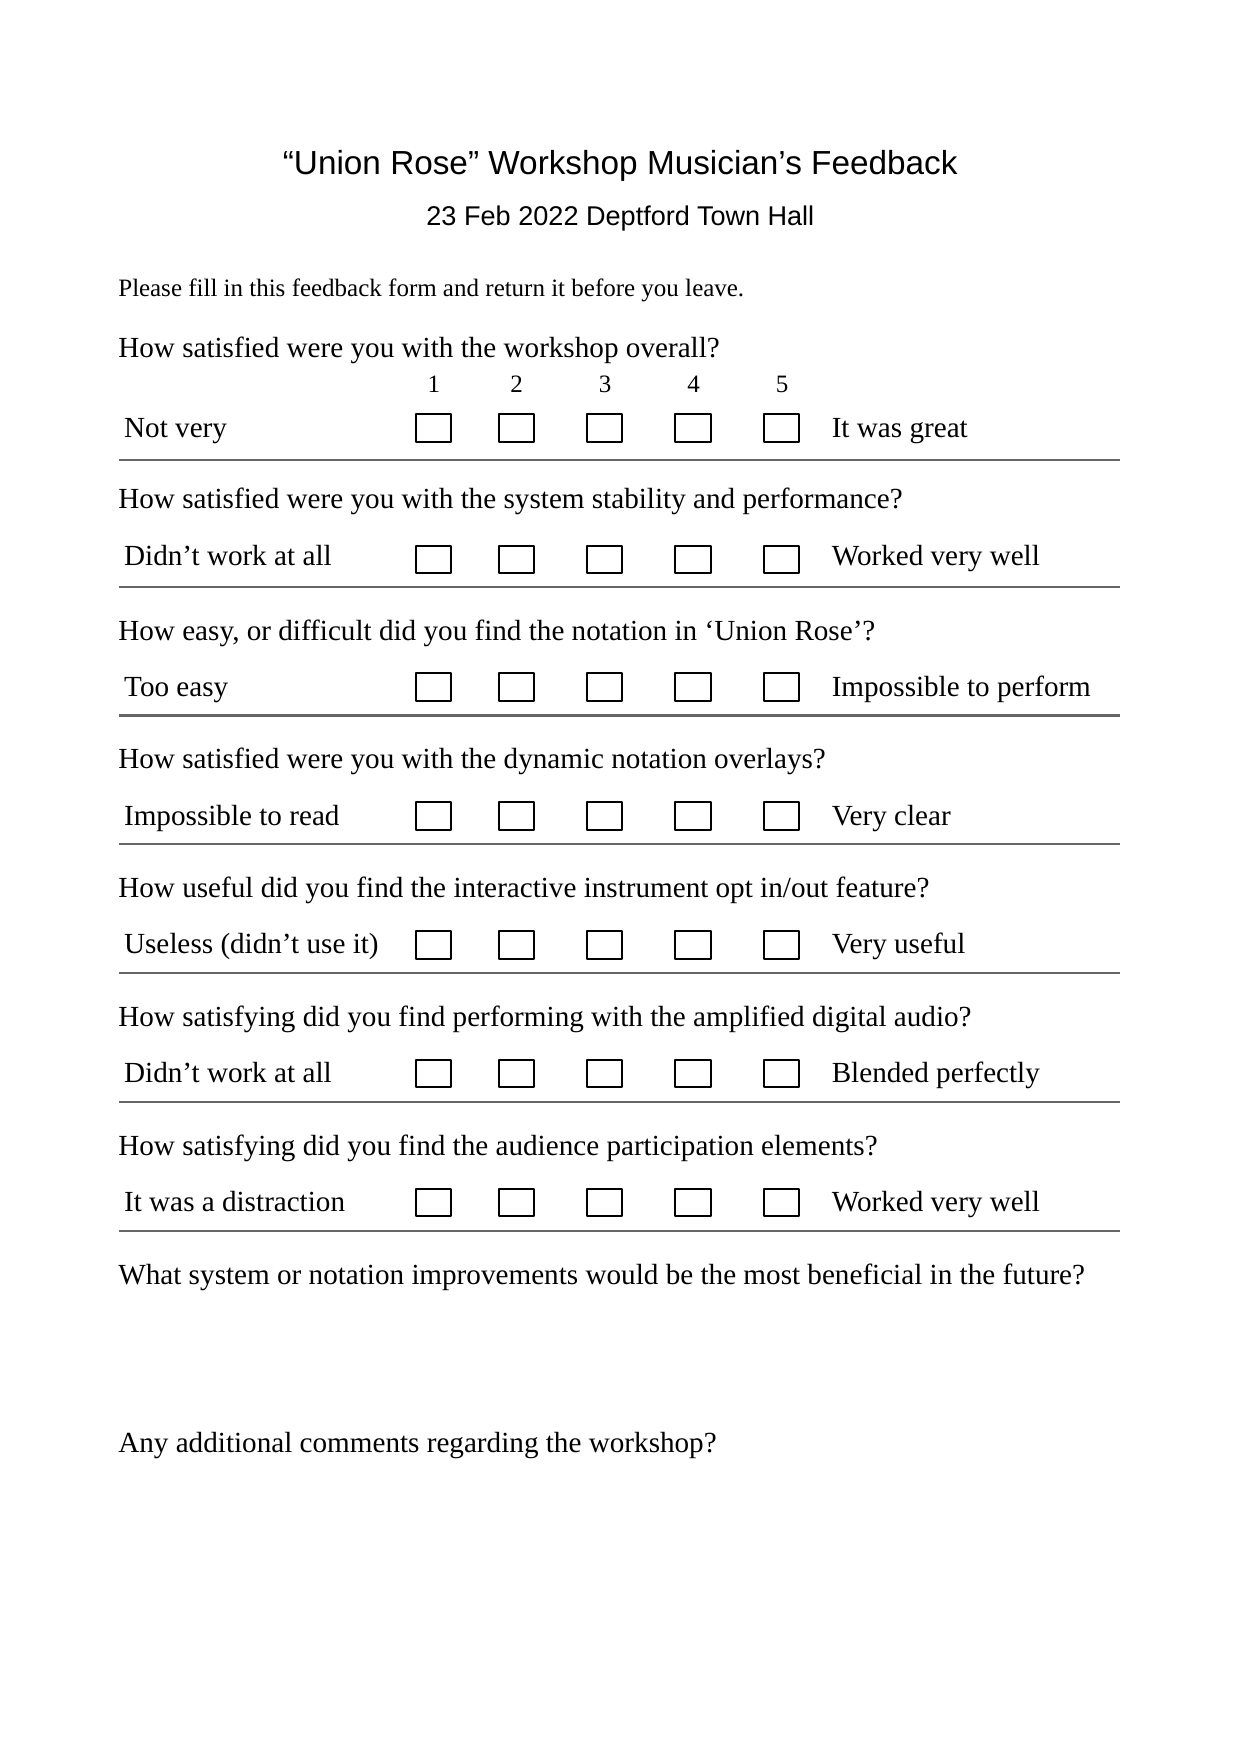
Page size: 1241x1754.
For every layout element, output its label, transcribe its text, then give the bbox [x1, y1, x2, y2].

table_header [472, 792, 561, 837]
table_header [472, 532, 561, 579]
table_header 1 [395, 364, 472, 404]
table_header [738, 663, 826, 708]
table_header [649, 532, 737, 579]
table_header Worked very well [826, 1179, 1110, 1223]
text How satisfied were you with the system stability and performance? [118, 482, 1122, 515]
text Any additional comments regarding the workshop? [118, 1425, 1122, 1458]
table_header 3 [561, 364, 649, 404]
text What system or notation improvements would be the most beneficial in the future? [118, 1257, 1122, 1291]
table_header [738, 532, 826, 579]
text How satisfying did you find performing with the amplified digital audio? [118, 999, 1122, 1033]
table_header 5 [738, 364, 826, 404]
table_cell It was great [826, 404, 1110, 453]
table_header Didn’t work at all [118, 1050, 395, 1095]
subtitle 23 Feb 2022 Deptford Town Hall [118, 200, 1122, 232]
text How satisfied were you with the workshop overall? [118, 330, 1122, 364]
table_header Impossible to perform [826, 663, 1110, 708]
table_header [395, 532, 472, 579]
table_header [395, 921, 472, 966]
table_header [395, 1179, 472, 1223]
table_header Blended perfectly [826, 1050, 1110, 1095]
table_header [561, 1050, 649, 1095]
table_header [472, 663, 561, 708]
table_header [738, 792, 826, 837]
table_header Very useful [826, 921, 1110, 966]
table_cell Not very [118, 404, 395, 453]
table_cell [395, 404, 472, 453]
table_header [738, 921, 826, 966]
table_header Impossible to read [118, 792, 395, 837]
table_header 2 [472, 364, 561, 404]
table_header [395, 792, 472, 837]
table_header [738, 1050, 826, 1095]
table_header [649, 1179, 737, 1223]
table_cell [738, 404, 826, 453]
table_header [395, 1050, 472, 1095]
table_header It was a distraction [118, 1179, 395, 1223]
table_header [561, 792, 649, 837]
table_cell [649, 404, 737, 453]
table_header [649, 663, 737, 708]
table_header [395, 663, 472, 708]
table_header [118, 364, 395, 404]
text How satisfied were you with the dynamic notation overlays? [118, 742, 1122, 775]
text How useful did you find the interactive instrument opt in/out feature? [118, 871, 1122, 904]
table_header [472, 1050, 561, 1095]
table_header Too easy [118, 663, 395, 708]
title “Union Rose” Workshop Musician’s Feedback [118, 143, 1122, 182]
table_header [561, 921, 649, 966]
table_header Didn’t work at all [118, 532, 395, 579]
text How easy, or difficult did you find the notation in ‘Union Rose’? [118, 613, 1122, 646]
table_header Very clear [826, 792, 1110, 837]
table_header [649, 792, 737, 837]
table_header [649, 1050, 737, 1095]
table_header [561, 663, 649, 708]
table_header [649, 921, 737, 966]
table_header [472, 921, 561, 966]
table_cell [472, 404, 561, 453]
table_header [561, 532, 649, 579]
table_header Worked very well [826, 532, 1110, 579]
table_header [472, 1179, 561, 1223]
table_header [738, 1179, 826, 1223]
text Please fill in this feedback form and return it before you leave. [118, 273, 1122, 302]
table_header [561, 1179, 649, 1223]
table_cell [561, 404, 649, 453]
table_header Useless (didn’t use it) [118, 921, 395, 966]
table_header [826, 364, 1110, 404]
text How satisfying did you find the audience participation elements? [118, 1128, 1122, 1162]
table_header 4 [649, 364, 737, 404]
